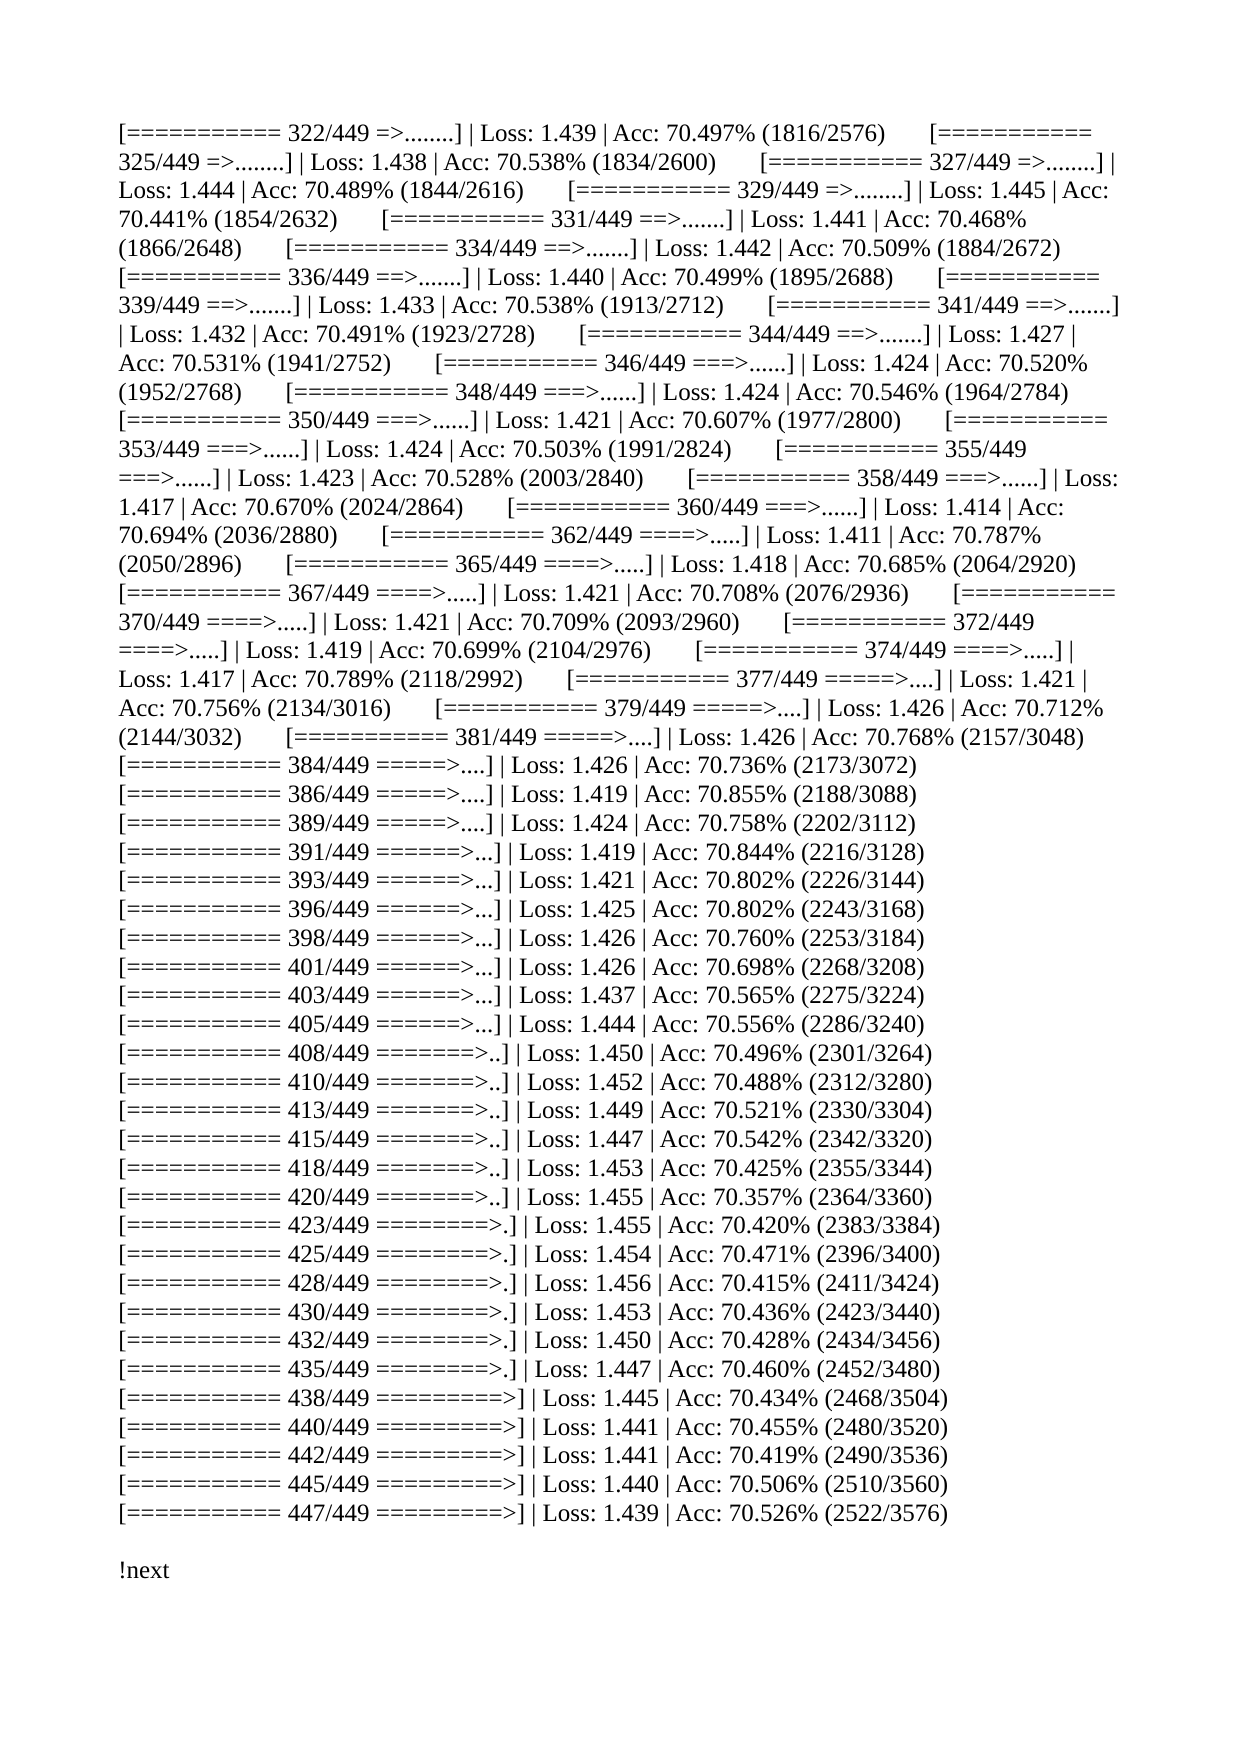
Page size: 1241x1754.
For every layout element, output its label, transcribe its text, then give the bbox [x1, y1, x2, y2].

text [=========== 322/449 =>........] | Loss: 1.439 | Acc: 70.497% (1816/2576) [=========== 325/449 =>........] | Loss: 1.438 | Acc: 70.538% (1834/2600) [=========== 327/449 =>........] | Loss: 1.444 | Acc: 70.489% (1844/2616) [=========== 329/449 =>........] | Loss: 1.445 | Acc: 70.441% (1854/2632) [=========== 331/449 ==>.......] | Loss: 1.441 | Acc: 70.468% (1866/2648) [=========== 334/449 ==>.......] | Loss: 1.442 | Acc: 70.509% (1884/2672) [=========== 336/449 ==>.......] | Loss: 1.440 | Acc: 70.499% (1895/2688) [=========== 339/449 ==>.......] | Loss: 1.433 | Acc: 70.538% (1913/2712) [=========== 341/449 ==>.......] | Loss: 1.432 | Acc: 70.491% (1923/2728) [=========== 344/449 ==>.......] | Loss: 1.427 | Acc: 70.531% (1941/2752) [=========== 346/449 ===>......] | Loss: 1.424 | Acc: 70.520% (1952/2768) [=========== 348/449 ===>......] | Loss: 1.424 | Acc: 70.546% (1964/2784) [=========== 350/449 ===>......] | Loss: 1.421 | Acc: 70.607% (1977/2800) [=========== 353/449 ===>......] | Loss: 1.424 | Acc: 70.503% (1991/2824) [=========== 355/449 ===>......] | Loss: 1.423 | Acc: 70.528% (2003/2840) [=========== 358/449 ===>......] | Loss: 1.417 | Acc: 70.670% (2024/2864) [=========== 360/449 ===>......] | Loss: 1.414 | Acc: 70.694% (2036/2880) [=========== 362/449 ====>.....] | Loss: 1.411 | Acc: 70.787% (2050/2896) [=========== 365/449 ====>.....] | Loss: 1.418 | Acc: 70.685% (2064/2920) [=========== 367/449 ====>.....] | Loss: 1.421 | Acc: 70.708% (2076/2936) [=========== 370/449 ====>.....] | Loss: 1.421 | Acc: 70.709% (2093/2960) [=========== 372/449 ====>.....] | Loss: 1.419 | Acc: 70.699% (2104/2976) [=========== 374/449 ====>.....] | Loss: 1.417 | Acc: 70.789% (2118/2992) [=========== 377/449 =====>....] | Loss: 1.421 | Acc: 70.756% (2134/3016) [=========== 379/449 =====>....] | Loss: 1.426 | Acc: 70.712% (2144/3032) [=========== 381/449 =====>....] | Loss: 1.426 | Acc: 70.768% (2157/3048) [=========== 384/449 =====>....] | Loss: 1.426 | Acc: 70.736% (2173/3072) [=========== 386/449 =====>....] | Loss: 1.419 | Acc: 70.855% (2188/3088) [=========== 389/449 =====>....] | Loss: 1.424 | Acc: 70.758% (2202/3112) [=========== 391/449 ======>...] | Loss: 1.419 | Acc: 70.844% (2216/3128) [=========== 393/449 ======>...] | Loss: 1.421 | Acc: 70.802% (2226/3144) [=========== 396/449 ======>...] | Loss: 1.425 | Acc: 70.802% (2243/3168) [=========== 398/449 ======>...] | Loss: 1.426 | Acc: 70.760% (2253/3184) [=========== 401/449 ======>...] | Loss: 1.426 | Acc: 70.698% (2268/3208) [=========== 403/449 ======>...] | Loss: 1.437 | Acc: 70.565% (2275/3224) [=========== 405/449 ======>...] | Loss: 1.444 | Acc: 70.556% (2286/3240) [=========== 408/449 =======>..] | Loss: 1.450 | Acc: 70.496% (2301/3264) [=========== 410/449 =======>..] | Loss: 1.452 | Acc: 70.488% (2312/3280) [=========== 413/449 =======>..] | Loss: 1.449 | Acc: 70.521% (2330/3304) [=========== 415/449 =======>..] | Loss: 1.447 | Acc: 70.542% (2342/3320) [=========== 418/449 =======>..] | Loss: 1.453 | Acc: 70.425% (2355/3344) [=========== 420/449 =======>..] | Loss: 1.455 | Acc: 70.357% (2364/3360) [=========== 423/449 ========>.] | Loss: 1.455 | Acc: 70.420% (2383/3384) [=========== 425/449 ========>.] | Loss: 1.454 | Acc: 70.471% (2396/3400) [=========== 428/449 ========>.] | Loss: 1.456 | Acc: 70.415% (2411/3424) [=========== 430/449 ========>.] | Loss: 1.453 | Acc: 70.436% (2423/3440) [=========== 432/449 ========>.] | Loss: 1.450 | Acc: 70.428% (2434/3456) [=========== 435/449 ========>.] | Loss: 1.447 | Acc: 70.460% (2452/3480) [=========== 438/449 =========>] | Loss: 1.445 | Acc: 70.434% (2468/3504) [=========== 440/449 =========>] | Loss: 1.441 | Acc: 70.455% (2480/3520) [=========== 442/449 =========>] | Loss: 1.441 | Acc: 70.419% (2490/3536) [=========== 445/449 =========>] | Loss: 1.440 | Acc: 70.506% (2510/3560) [=========== 447/449 =========>] | Loss: 1.439 | Acc: 70.526% (2522/3576) [118, 118, 1122, 1527]
text !next [118, 1556, 1122, 1584]
